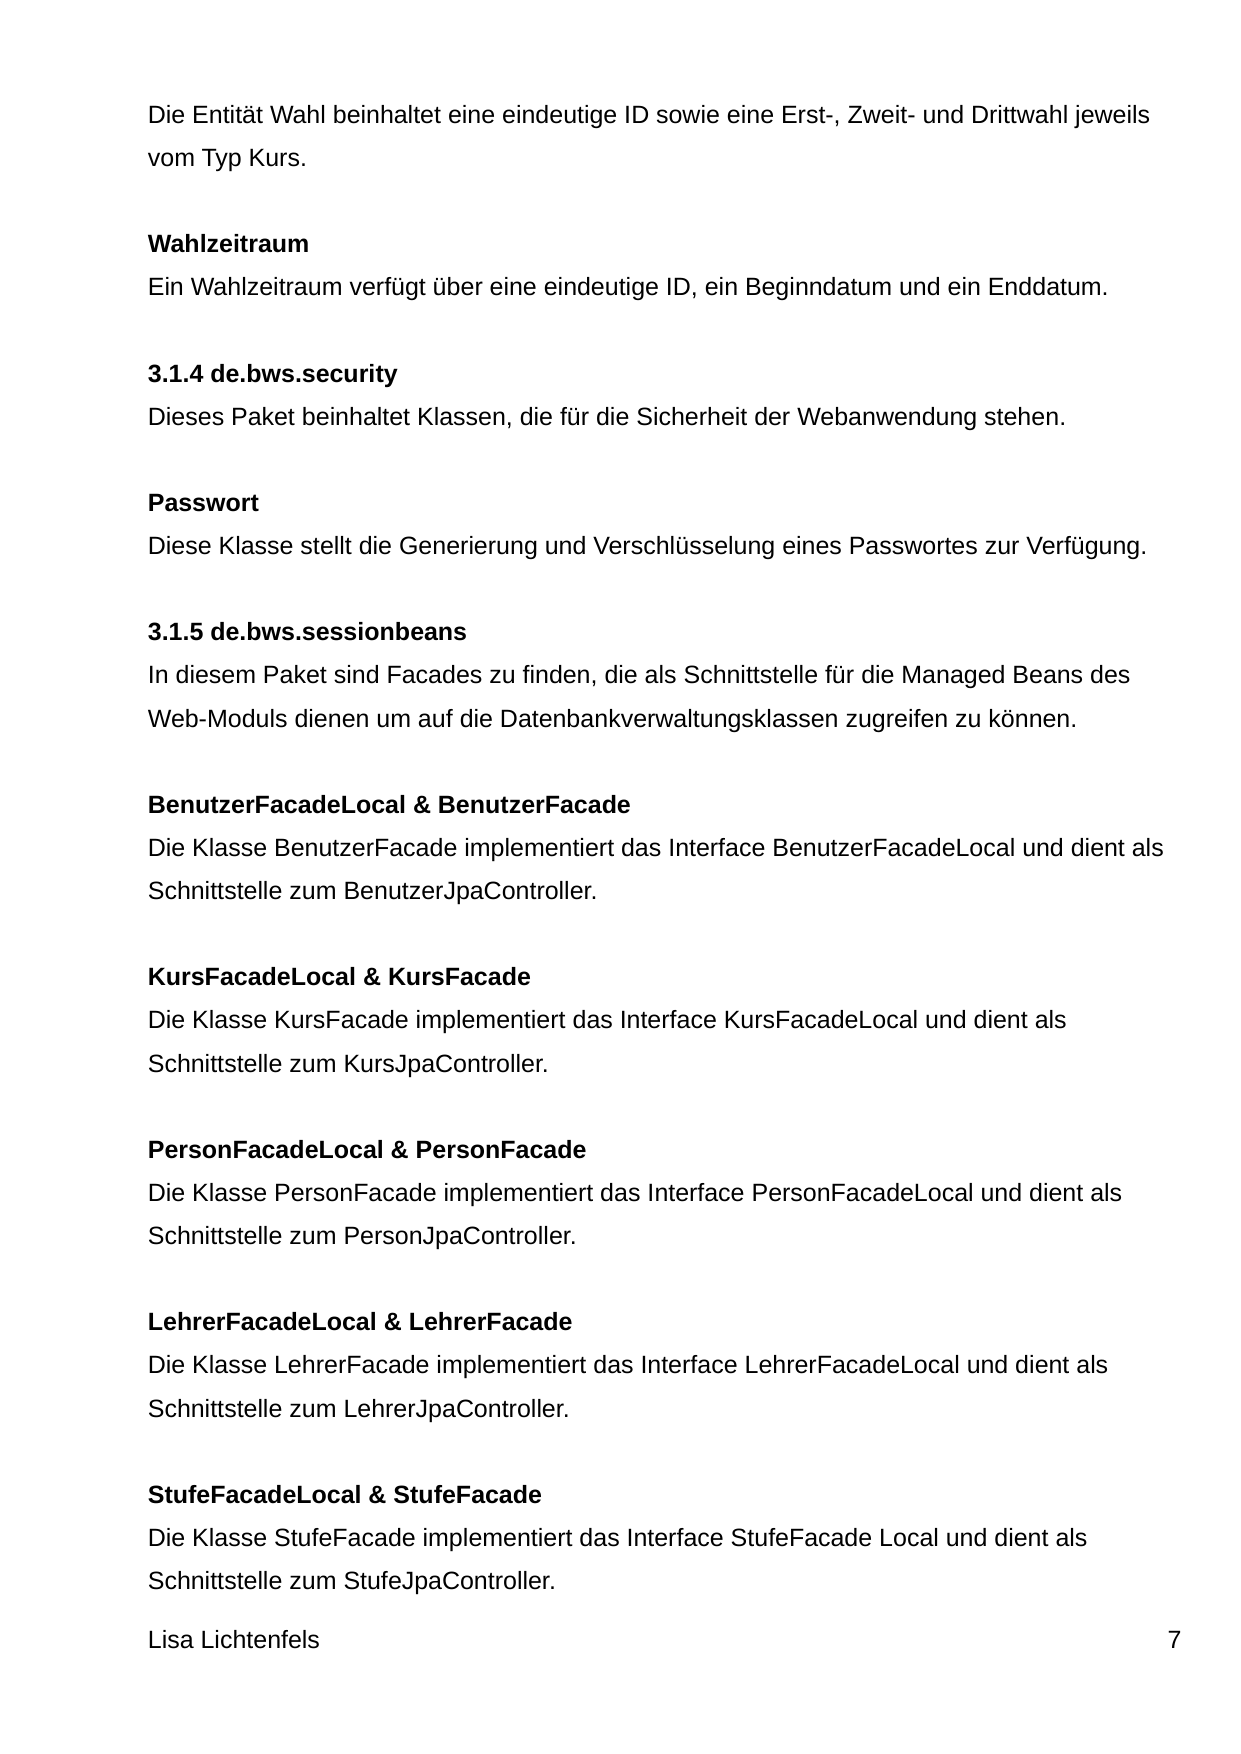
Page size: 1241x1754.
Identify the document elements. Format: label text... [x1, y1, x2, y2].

text In diesem Paket sind Facades zu finden, die als Schnittstelle für die Managed Beans des Web-Moduls dienen um auf die Datenbankverwaltungsklassen zugreifen zu können. [148, 660, 1181, 732]
text Die Klasse BenutzerFacade implementiert das Interface BenutzerFacadeLocal und dient als Schnittstelle zum BenutzerJpaController. [148, 833, 1181, 905]
text BenutzerFacadeLocal & BenutzerFacade [148, 790, 1181, 818]
text Die Klasse LehrerFacade implementiert das Interface LehrerFacadeLocal und dient als Schnittstelle zum LehrerJpaController. [148, 1350, 1181, 1422]
text PersonFacadeLocal & PersonFacade [148, 1135, 1181, 1163]
text KursFacadeLocal & KursFacade [148, 962, 1181, 991]
text Die Klasse KursFacade implementiert das Interface KursFacadeLocal und dient als Schnittstelle zum KursJpaController. [148, 1005, 1181, 1077]
text Die Entität Wahl beinhaltet eine eindeutige ID sowie eine Erst-, Zweit- und Drittwahl jeweils vom Typ Kurs. [148, 100, 1181, 172]
text StufeFacadeLocal & StufeFacade Die Klasse StufeFacade implementiert das Interface StufeFacade Local und dient als Schnittstelle zum StufeJpaController. [148, 1480, 1181, 1595]
text Ein Wahlzeitraum verfügt über eine eindeutige ID, ein Beginndatum und ein Enddatum. [148, 272, 1181, 301]
text Diese Klasse stellt die Generierung und Verschlüsselung eines Passwortes zur Verfügung. [148, 531, 1181, 560]
text Passwort [148, 488, 1181, 517]
text LehrerFacadeLocal & LehrerFacade [148, 1307, 1181, 1336]
text 3.1.4 de.bws.security [148, 358, 1181, 387]
text 3.1.5 de.bws.sessionbeans [148, 617, 1181, 646]
text Dieses Paket beinhaltet Klassen, die für die Sicherheit der Webanwendung stehen. [148, 402, 1181, 430]
text Wahlzeitraum [148, 229, 1181, 258]
text Die Klasse PersonFacade implementiert das Interface PersonFacadeLocal und dient als Schnittstelle zum PersonJpaController. [148, 1178, 1181, 1250]
